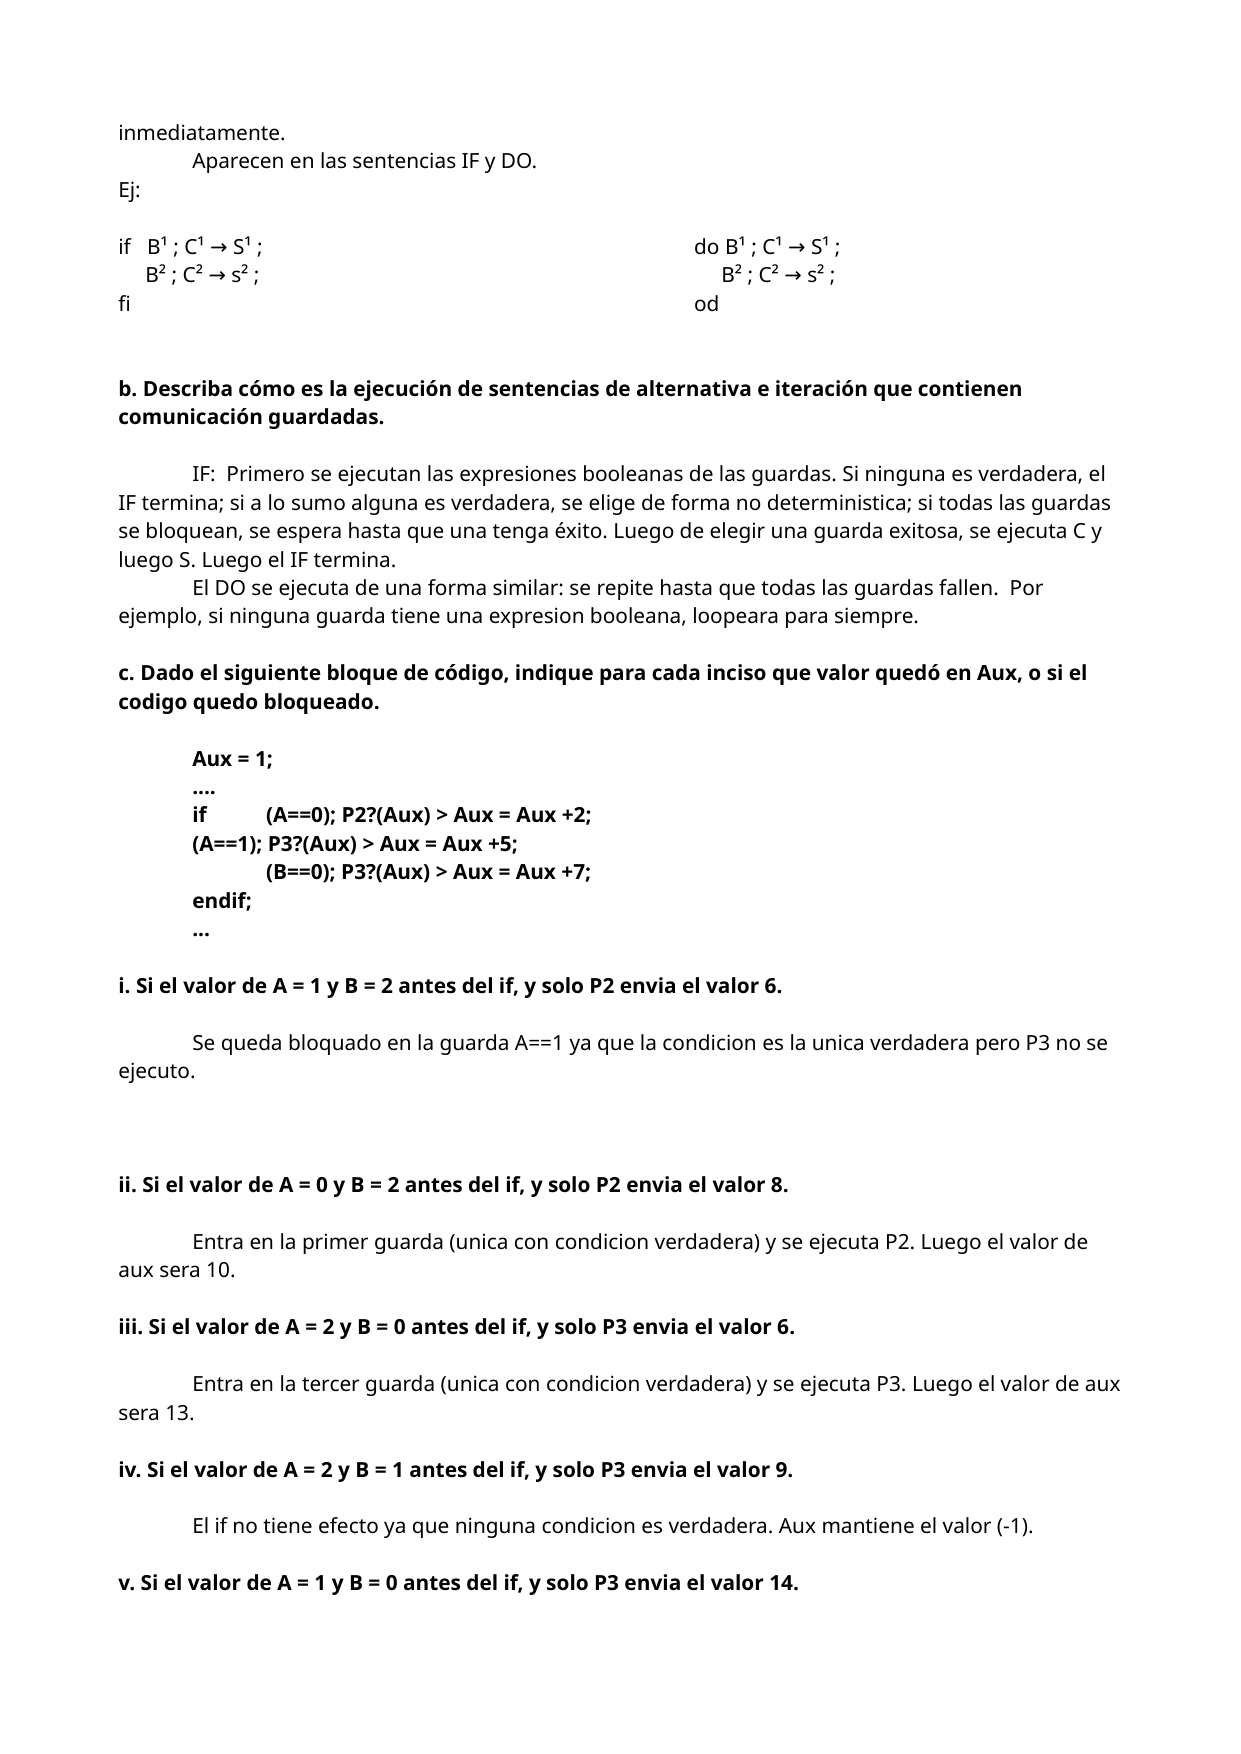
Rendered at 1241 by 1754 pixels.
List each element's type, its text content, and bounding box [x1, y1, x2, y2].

text b. Describa cómo es la ejecución de sentencias de alternativa e iteración que contienen comunicación guardadas. [118, 374, 1122, 431]
text if (A==0); P2?(Aux) ­> Aux = Aux +2; [118, 801, 1122, 829]
text IF: Primero se ejecutan las expresiones booleanas de las guardas. Si ninguna es verdadera, el IF termina; si a lo sumo alguna es verdadera, se elige de forma no deterministica; si todas las guardas se bloquean, se espera hasta que una tenga éxito. Luego de elegir una guarda exitosa, se ejecuta C y luego S. Luego el IF termina. [118, 459, 1122, 573]
text Entra en la tercer guarda (unica con condicion verdadera) y se ejecuta P3. Luego el valor de aux sera 13. [118, 1369, 1122, 1426]
text ii. Si el valor de A = 0 y B = 2 antes del if, y solo P2 envia el valor 8. [118, 1170, 1122, 1199]
text .... [118, 772, 1122, 801]
text B² ; C² → s² ; [620, 260, 1122, 289]
text v. Si el valor de A = 1 y B = 0 antes del if, y solo P3 envia el valor 14. [118, 1568, 1122, 1597]
text (A==1); P3?(Aux) ­> Aux = Aux +5; [118, 829, 1122, 857]
text Aparecen en las sentencias IF y DO. [118, 147, 1122, 175]
text iii. Si el valor de A = 2 y B = 0 antes del if, y solo P3 envia el valor 6. [118, 1312, 1122, 1341]
text B² ; C² → s² ; [118, 260, 620, 289]
text ... [118, 914, 1122, 943]
text inmediatamente. [118, 118, 1122, 147]
text c. Dado el siguiente bloque de código, indique para cada inciso que valor quedó en Aux, o si el codigo quedo bloqueado. [118, 658, 1122, 715]
text iv. Si el valor de A = 2 y B = 1 antes del if, y solo P3 envia el valor 9. [118, 1455, 1122, 1483]
text Entra en la primer guarda (unica con condicion verdadera) y se ejecuta P2. Luego el valor de aux sera 10. [118, 1227, 1122, 1284]
text Aux = ­1; [118, 744, 1122, 772]
text i. Si el valor de A = 1 y B = 2 antes del if, y solo P2 envia el valor 6. [118, 971, 1122, 1000]
text El if no tiene efecto ya que ninguna condicion es verdadera. Aux mantiene el valor (-1). [118, 1512, 1122, 1540]
text if B¹ ; C¹ → S¹ ; [118, 232, 620, 260]
text (B==0); P3?(Aux) ­> Aux = Aux +7; [118, 857, 1122, 886]
text do B¹ ; C¹ → S¹ ; [620, 232, 1122, 260]
text endif; [118, 886, 1122, 914]
text Se queda bloquado en la guarda A==1 ya que la condicion es la unica verdadera pero P3 no se ejecuto. [118, 1028, 1122, 1085]
text Ej: [118, 175, 1122, 203]
text fi [118, 289, 620, 317]
text od [620, 289, 1122, 317]
text El DO se ejecuta de una forma similar: se repite hasta que todas las guardas fallen. Por ejemplo, si ninguna guarda tiene una expresion booleana, loopeara para siempre. [118, 573, 1122, 630]
